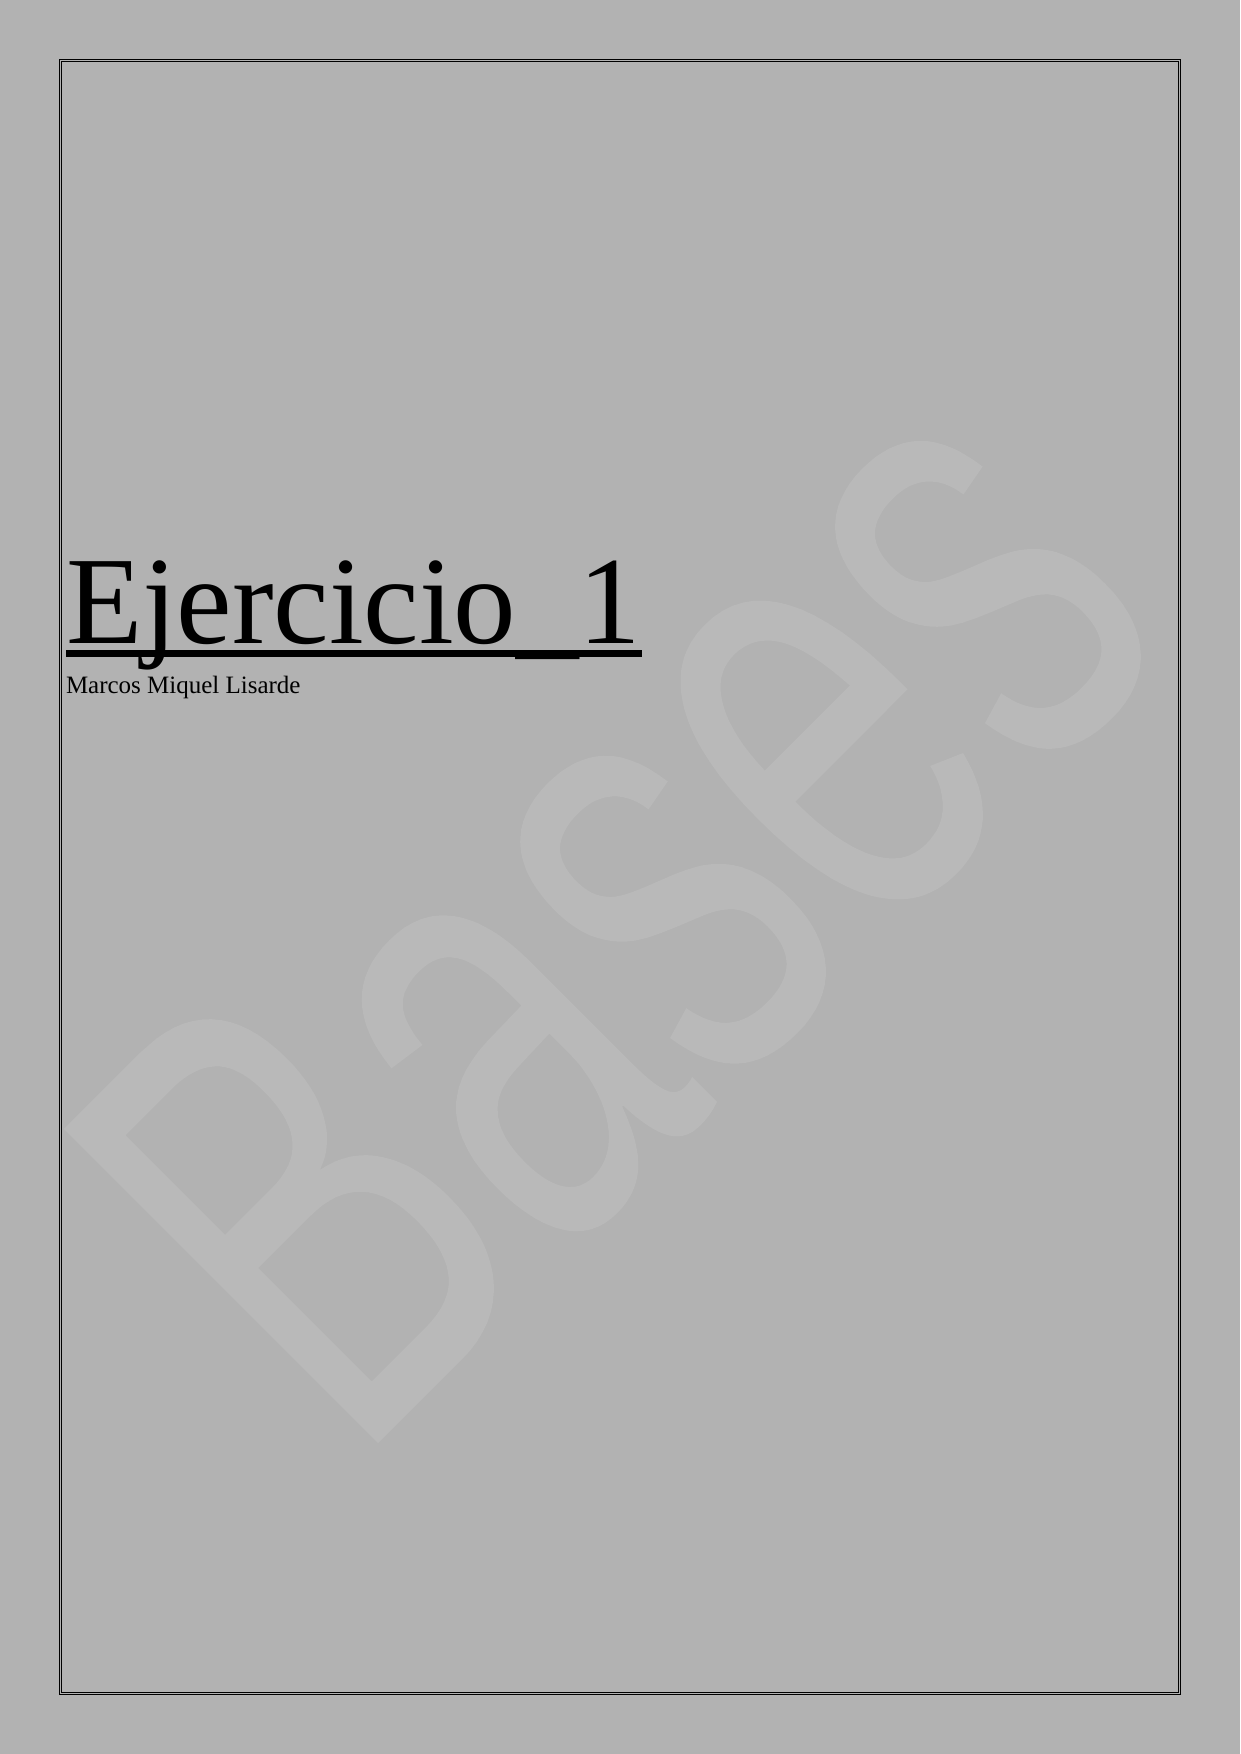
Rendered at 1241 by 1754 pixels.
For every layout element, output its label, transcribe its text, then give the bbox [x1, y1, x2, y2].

text [889, 670, 1094, 699]
text Marcos Miquel Lisarde [66, 670, 681, 699]
text [876, 526, 1174, 670]
text Ejercicio_1 [66, 526, 1101, 670]
text [1129, 670, 1174, 699]
text [721, 670, 849, 699]
